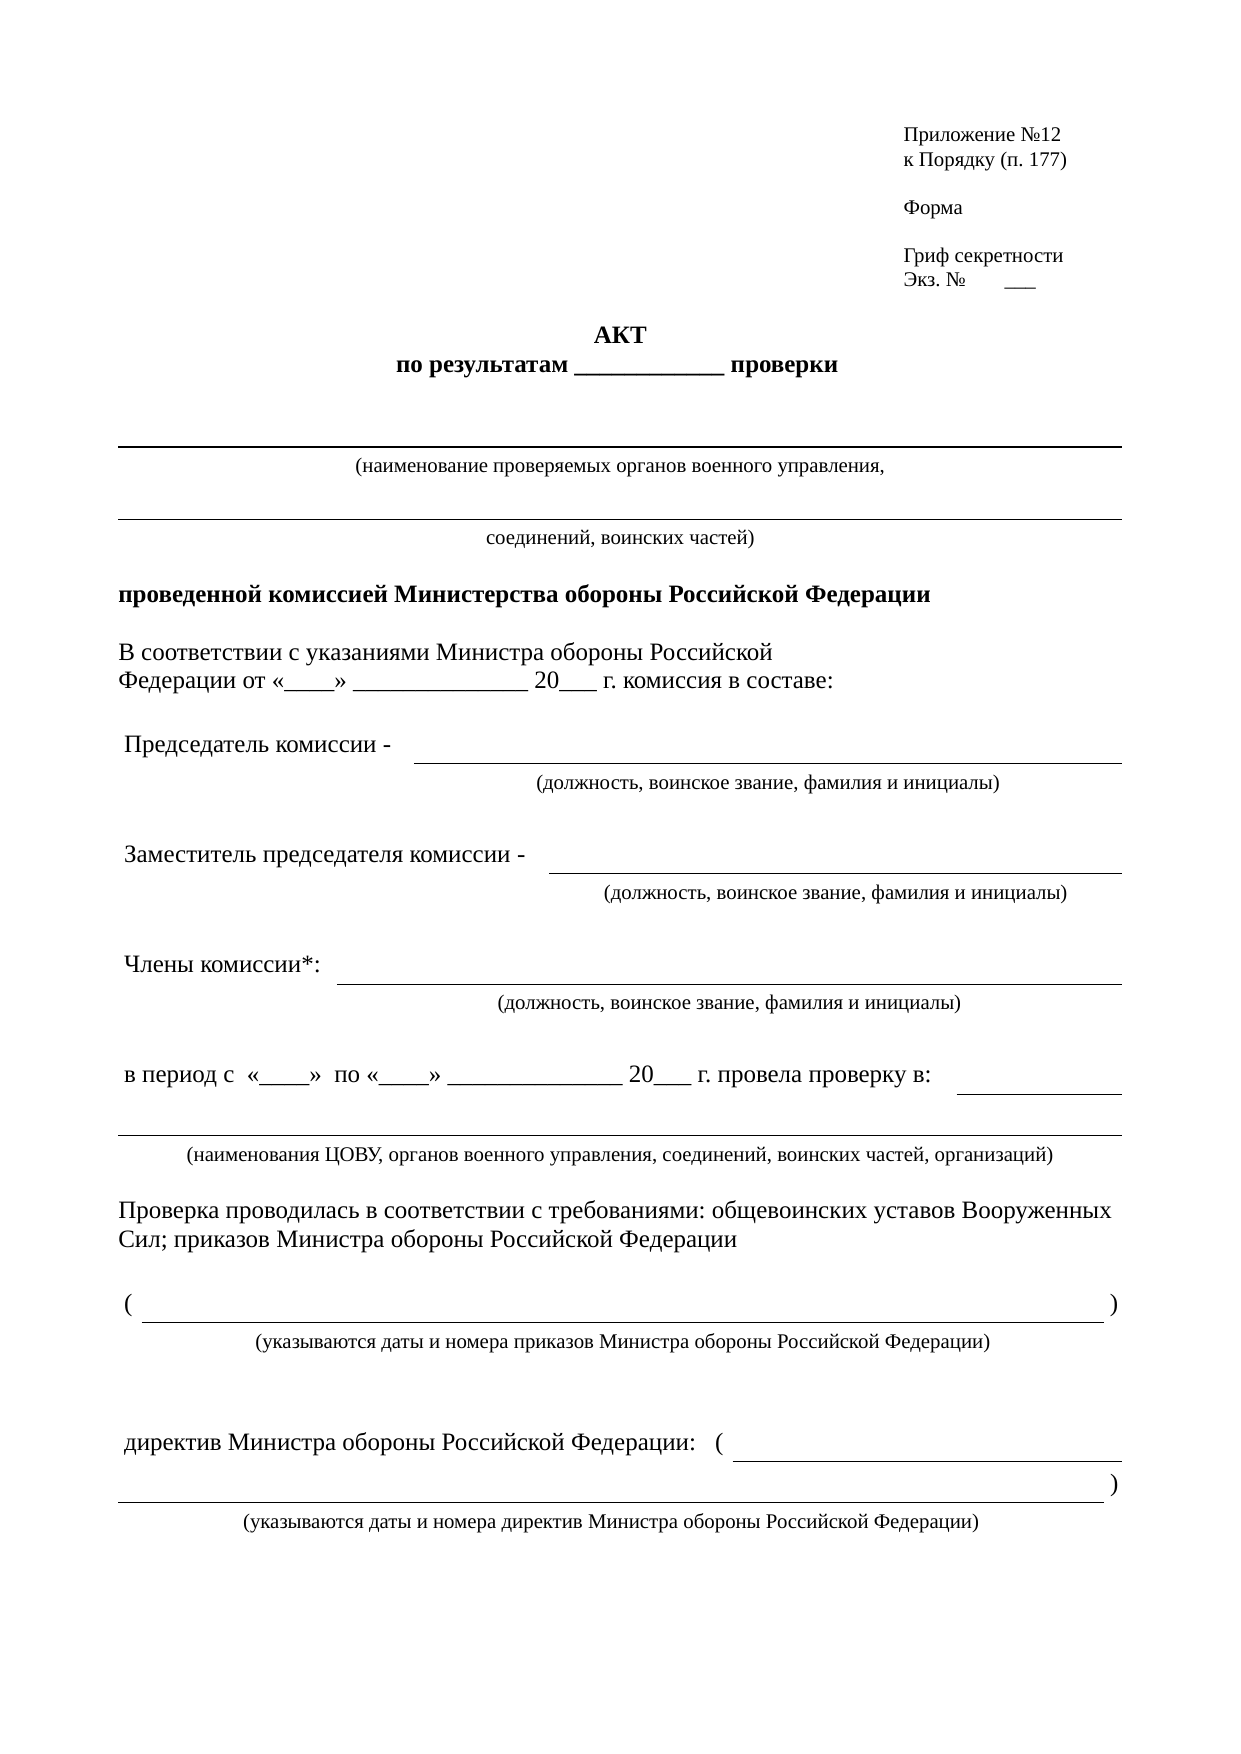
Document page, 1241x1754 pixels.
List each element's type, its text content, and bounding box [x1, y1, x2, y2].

table_header [142, 1282, 1104, 1322]
table_cell [118, 873, 549, 914]
table_cell (указываются даты и номера приказов Министра обороны Российской Федерации) [142, 1323, 1104, 1363]
table_header директив Министра обороны Российской Федерации: [118, 1421, 709, 1461]
text В соответствии с указаниями Министра обороны Российской [118, 637, 1122, 665]
text по результатам ____________ проверки [118, 349, 1122, 377]
text АКТ [118, 320, 1122, 349]
table_header [337, 943, 1122, 983]
table_header [957, 1054, 1122, 1094]
table_header Члены комиссии*: [118, 943, 337, 983]
table_header ( [118, 1282, 142, 1322]
table_cell [118, 483, 1122, 518]
text проведенной комиссией Министерства обороны Российской Федерации [118, 579, 1122, 608]
table_cell [118, 1094, 1122, 1135]
table_header [414, 723, 1122, 763]
table_header [549, 833, 1122, 873]
table_cell [1104, 1322, 1122, 1363]
text Проверка проводилась в соответствии с требованиями: общевоинских уставов Вооруженных Сил; приказов Министра обороны Российской Федерации [118, 1196, 1122, 1253]
table_cell (должность, воинское звание, фамилия и инициалы) [337, 985, 1122, 1025]
text Приложение №12 [118, 118, 1122, 147]
table_header [118, 406, 1122, 446]
table_cell [1104, 1502, 1122, 1543]
table_cell (должность, воинское звание, фамилия и инициалы) [549, 874, 1122, 914]
table_cell [118, 1461, 1104, 1502]
table_header в период с «____» по «____» ______________ 20___ г. провела проверку в: [118, 1054, 957, 1094]
table_header [733, 1421, 1104, 1461]
table_header ( [709, 1421, 733, 1461]
text к Порядку (п. 177) [118, 147, 1122, 171]
text Гриф секретности [118, 243, 1122, 267]
table_header ) [1104, 1282, 1122, 1322]
table_cell [118, 763, 414, 804]
table_header Заместитель председателя комиссии - [118, 833, 549, 873]
table_header Председатель комиссии - [118, 723, 414, 763]
table_cell (должность, воинское звание, фамилия и инициалы) [414, 764, 1122, 804]
table_cell [118, 984, 337, 1025]
table_cell (наименование проверяемых органов военного управления, [118, 448, 1122, 483]
text Федерации от «____» ______________ 20___ г. комиссия в составе: [118, 665, 1122, 694]
text Экз. № ___ [118, 267, 1122, 291]
table_cell (указываются даты и номера директив Министра обороны Российской Федерации) [118, 1503, 1104, 1543]
table_header [1104, 1421, 1122, 1461]
table_cell [118, 1322, 142, 1363]
text Форма [118, 195, 1122, 219]
table_cell ) [1104, 1462, 1122, 1502]
table_cell соединений, воинских частей) [118, 520, 1122, 555]
table_cell (наименования ЦОВУ, органов военного управления, соединений, воинских частей, организаций) [118, 1136, 1122, 1172]
